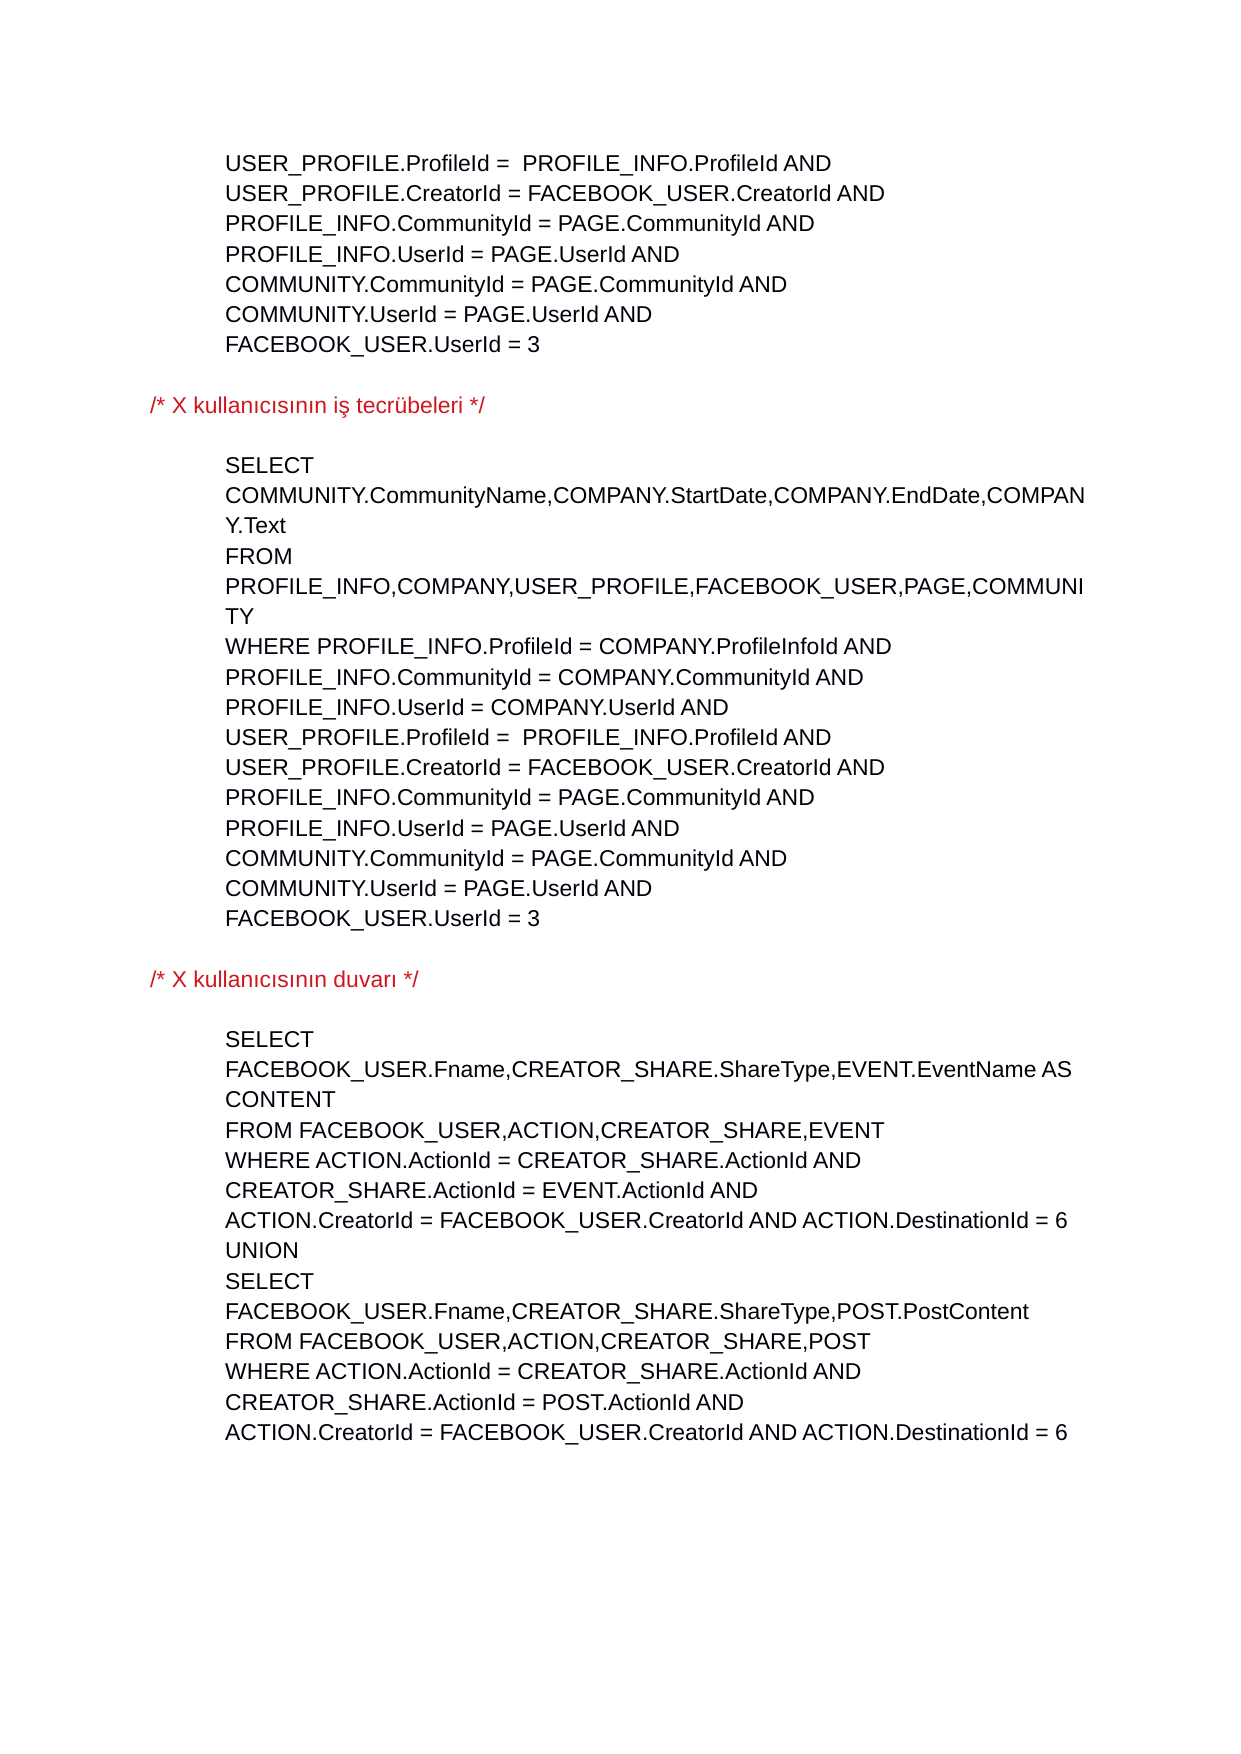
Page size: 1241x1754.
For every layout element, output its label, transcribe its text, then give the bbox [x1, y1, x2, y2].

text PROFILE_INFO.UserId = PAGE.UserId AND [225, 814, 1090, 841]
text SELECT FACEBOOK_USER.Fname,CREATOR_SHARE.ShareType,POST.PostContent [225, 1268, 1090, 1324]
text PROFILE_INFO.CommunityId = COMPANY.CommunityId AND [225, 663, 1090, 690]
text FROM PROFILE_INFO,COMPANY,USER_PROFILE,FACEBOOK_USER,PAGE,COMMUNITY [225, 543, 1090, 629]
text USER_PROFILE.CreatorId = FACEBOOK_USER.CreatorId AND [225, 754, 1090, 781]
text /* X kullanıcısının iş tecrübeleri */ [150, 392, 1090, 418]
text COMMUNITY.CommunityId = PAGE.CommunityId AND [225, 845, 1090, 871]
text /* X kullanıcısının duvarı */ [150, 966, 1090, 992]
text FROM FACEBOOK_USER,ACTION,CREATOR_SHARE,EVENT [225, 1117, 1090, 1143]
text FACEBOOK_USER.UserId = 3 [225, 905, 1090, 932]
text SELECT COMMUNITY.CommunityName,COMPANY.StartDate,COMPANY.EndDate,COMPANY.Text [225, 452, 1090, 539]
text FROM FACEBOOK_USER,ACTION,CREATOR_SHARE,POST [225, 1328, 1090, 1354]
text WHERE ACTION.ActionId = CREATOR_SHARE.ActionId AND CREATOR_SHARE.ActionId = EVENT.ActionId AND [225, 1147, 1090, 1203]
text UNION [225, 1237, 1090, 1264]
text FACEBOOK_USER.UserId = 3 [225, 331, 1090, 358]
text COMMUNITY.UserId = PAGE.UserId AND [225, 301, 1090, 327]
text WHERE PROFILE_INFO.ProfileId = COMPANY.ProfileInfoId AND [225, 633, 1090, 660]
text PROFILE_INFO.UserId = PAGE.UserId AND [225, 241, 1090, 267]
text USER_PROFILE.ProfileId = PROFILE_INFO.ProfileId AND [225, 724, 1090, 750]
text PROFILE_INFO.CommunityId = PAGE.CommunityId AND [225, 210, 1090, 237]
text ACTION.CreatorId = FACEBOOK_USER.CreatorId AND ACTION.DestinationId = 6 [225, 1419, 1090, 1445]
text COMMUNITY.UserId = PAGE.UserId AND [225, 875, 1090, 901]
text USER_PROFILE.ProfileId = PROFILE_INFO.ProfileId AND [225, 150, 1090, 176]
text WHERE ACTION.ActionId = CREATOR_SHARE.ActionId AND CREATOR_SHARE.ActionId = POST.ActionId AND [225, 1358, 1090, 1415]
text ACTION.CreatorId = FACEBOOK_USER.CreatorId AND ACTION.DestinationId = 6 [225, 1207, 1090, 1234]
text USER_PROFILE.CreatorId = FACEBOOK_USER.CreatorId AND [225, 180, 1090, 207]
text COMMUNITY.CommunityId = PAGE.CommunityId AND [225, 271, 1090, 297]
text SELECT FACEBOOK_USER.Fname,CREATOR_SHARE.ShareType,EVENT.EventName AS CONTENT [225, 1026, 1090, 1113]
text PROFILE_INFO.CommunityId = PAGE.CommunityId AND [225, 784, 1090, 811]
text PROFILE_INFO.UserId = COMPANY.UserId AND [225, 694, 1090, 720]
